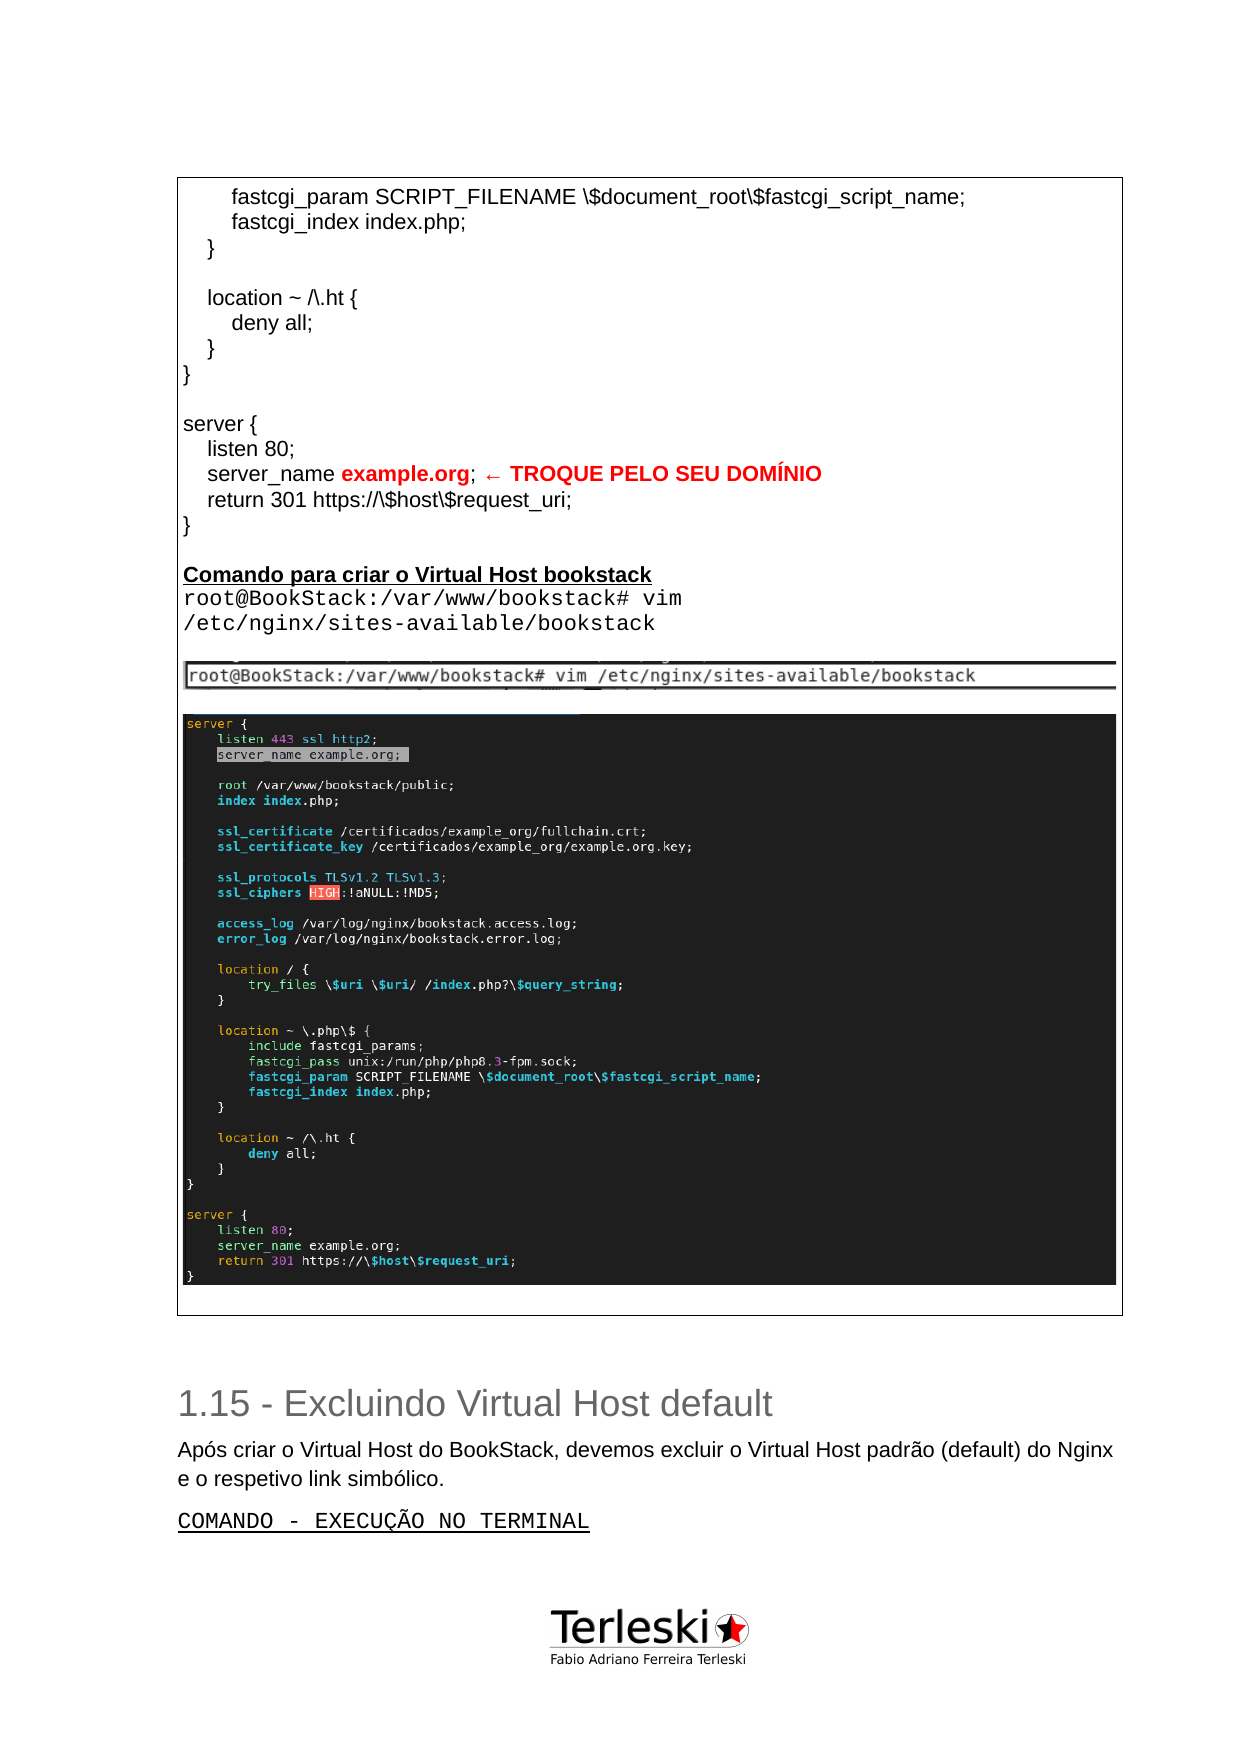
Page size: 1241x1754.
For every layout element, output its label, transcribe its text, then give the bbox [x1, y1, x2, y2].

picture [182, 714, 1117, 1285]
picture [549, 1607, 750, 1667]
subtitle 1.15 - Excluindo Virtual Host default [177, 1382, 1122, 1425]
text Após criar o Virtual Host do BookStack, devemos excluir o Virtual Host padrão (default) do Nginx e o respetivo link simbólico. [177, 1437, 1122, 1491]
table_header fastcgi_param SCRIPT_FILENAME \$document_root\$fastcgi_script_name; fastcgi_index index.php; } location ~ /\.ht { deny all; } } server { listen 80; server_name example.org; ← TROQUE PELO SEU DOMÍNIO return 301 https://\$host\$request_uri; } Comando para criar o Virtual Host bookstack root@BookStack:/var/www/bookstack# vim /etc/nginx/sites-available/bookstack [178, 178, 1122, 1315]
text COMANDO - EXECUÇÃO NO TERMINAL [177, 1510, 1122, 1536]
picture [182, 661, 1117, 690]
